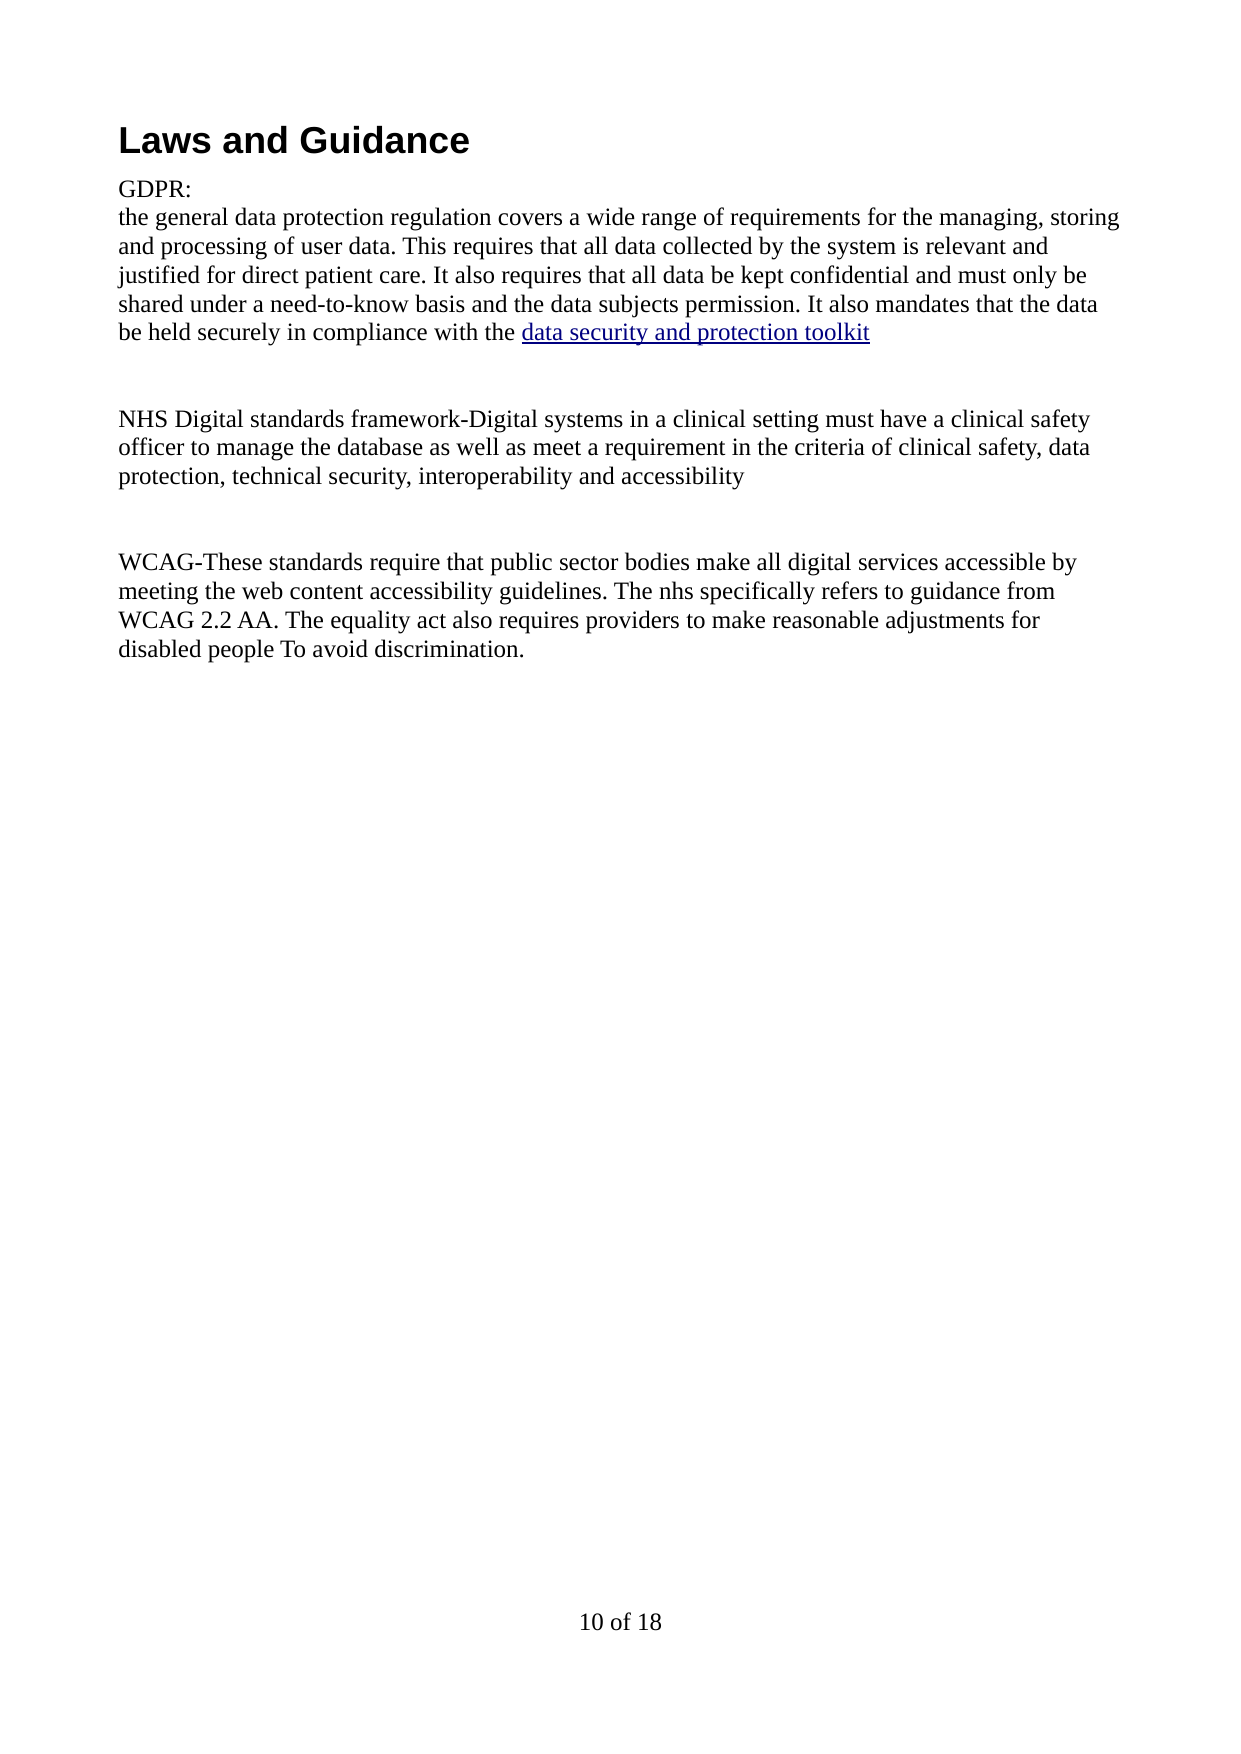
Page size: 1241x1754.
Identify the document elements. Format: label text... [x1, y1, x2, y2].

text NHS Digital standards framework-Digital systems in a clinical setting must have a clinical safety officer to manage the database as well as meet a requirement in the criteria of clinical safety, data protection, technical security, interoperability and accessibility [118, 404, 1122, 490]
text the general data protection regulation covers a wide range of requirements for the managing, storing and processing of user data. This requires that all data collected by the system is relevant and justified for direct patient care. It also requires that all data be kept confidential and must only be shared under a need-to-know basis and the data subjects permission. It also mandates that the data be held securely in compliance with the data security and protection toolkit [118, 202, 1122, 346]
text GDPR: [118, 174, 1122, 202]
subtitle Laws and Guidance [118, 118, 1122, 161]
text WCAG-These standards require that public sector bodies make all digital services accessible by meeting the web content accessibility guidelines. The nhs specifically refers to guidance from WCAG 2.2 AA. The equality act also requires providers to make reasonable adjustments for disabled people To avoid discrimination. [118, 547, 1122, 662]
